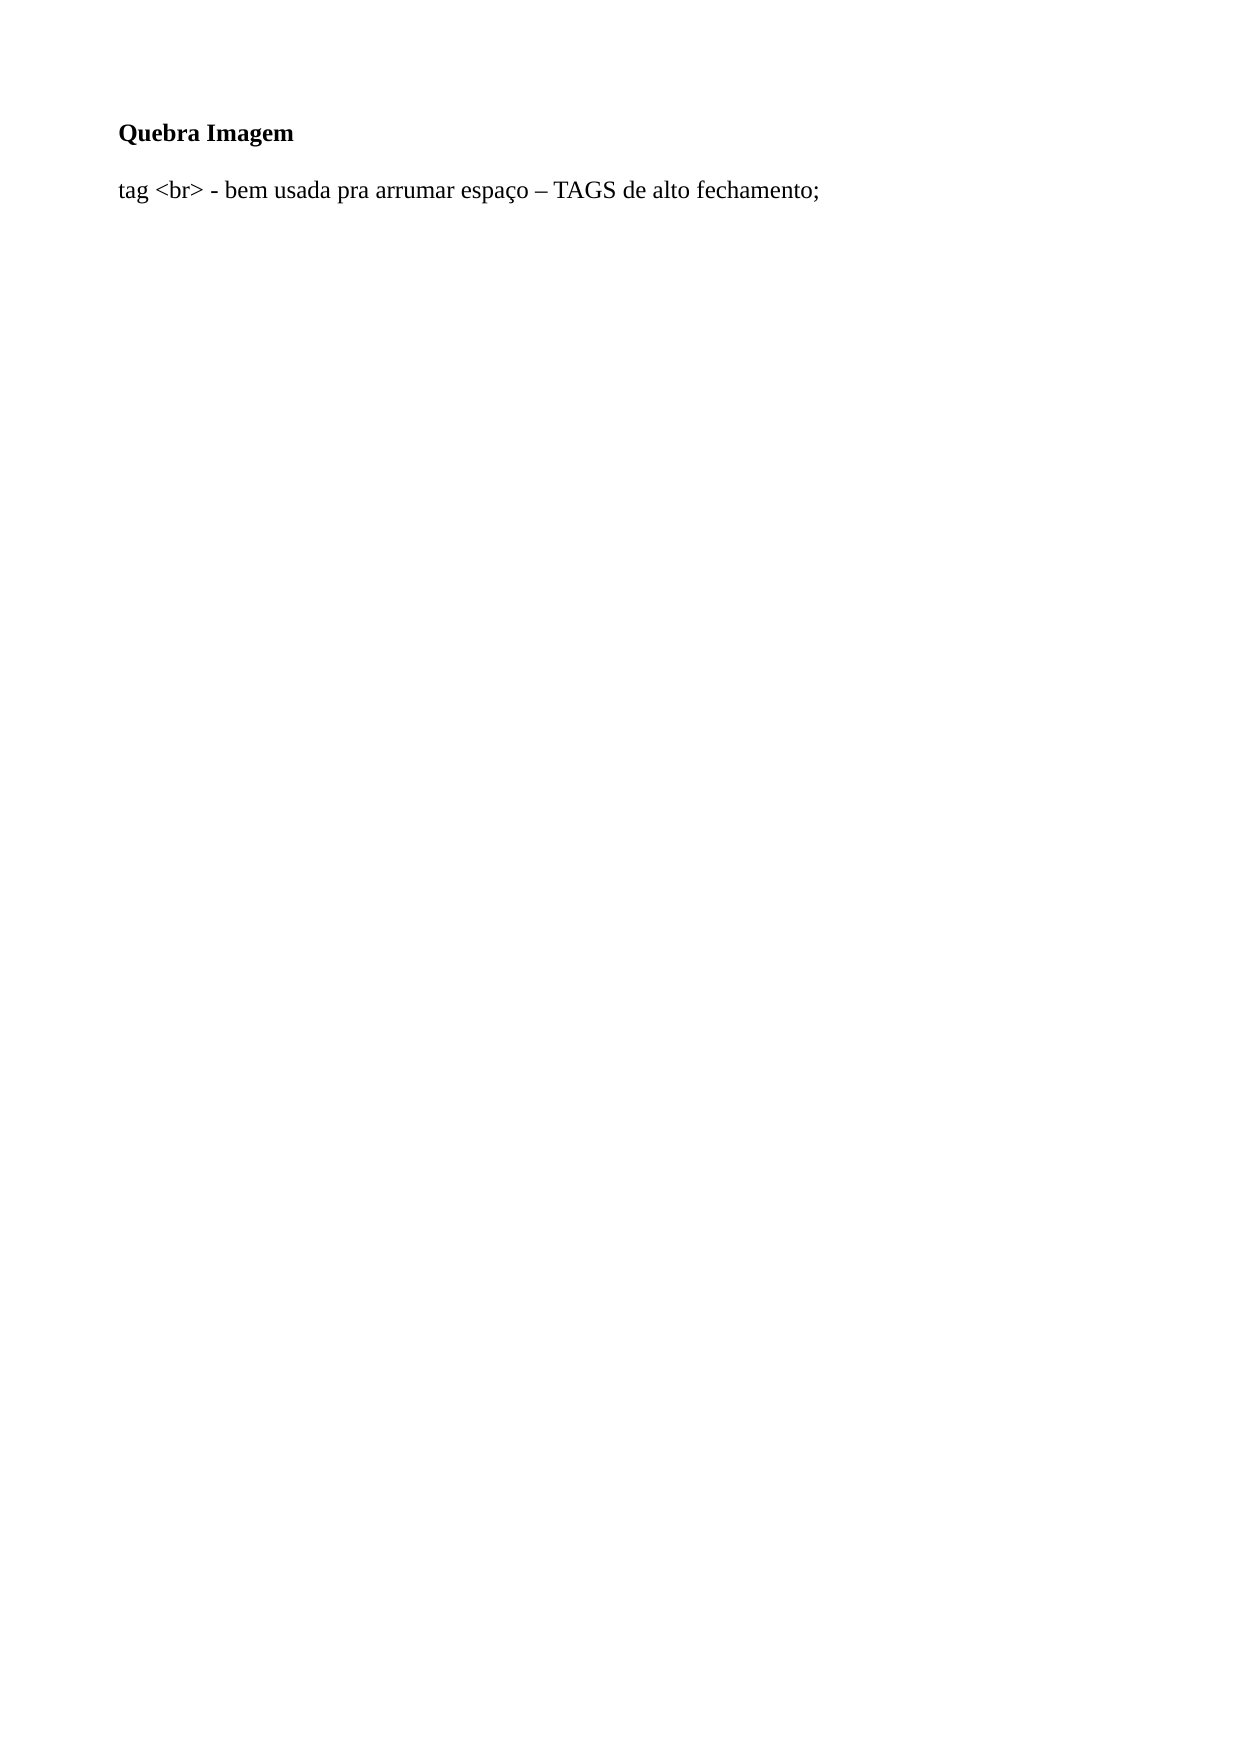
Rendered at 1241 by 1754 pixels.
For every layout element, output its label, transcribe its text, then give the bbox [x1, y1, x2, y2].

text Quebra Imagem [118, 118, 1122, 147]
text tag <br> - bem usada pra arrumar espaço – TAGS de alto fechamento; [118, 176, 1122, 204]
